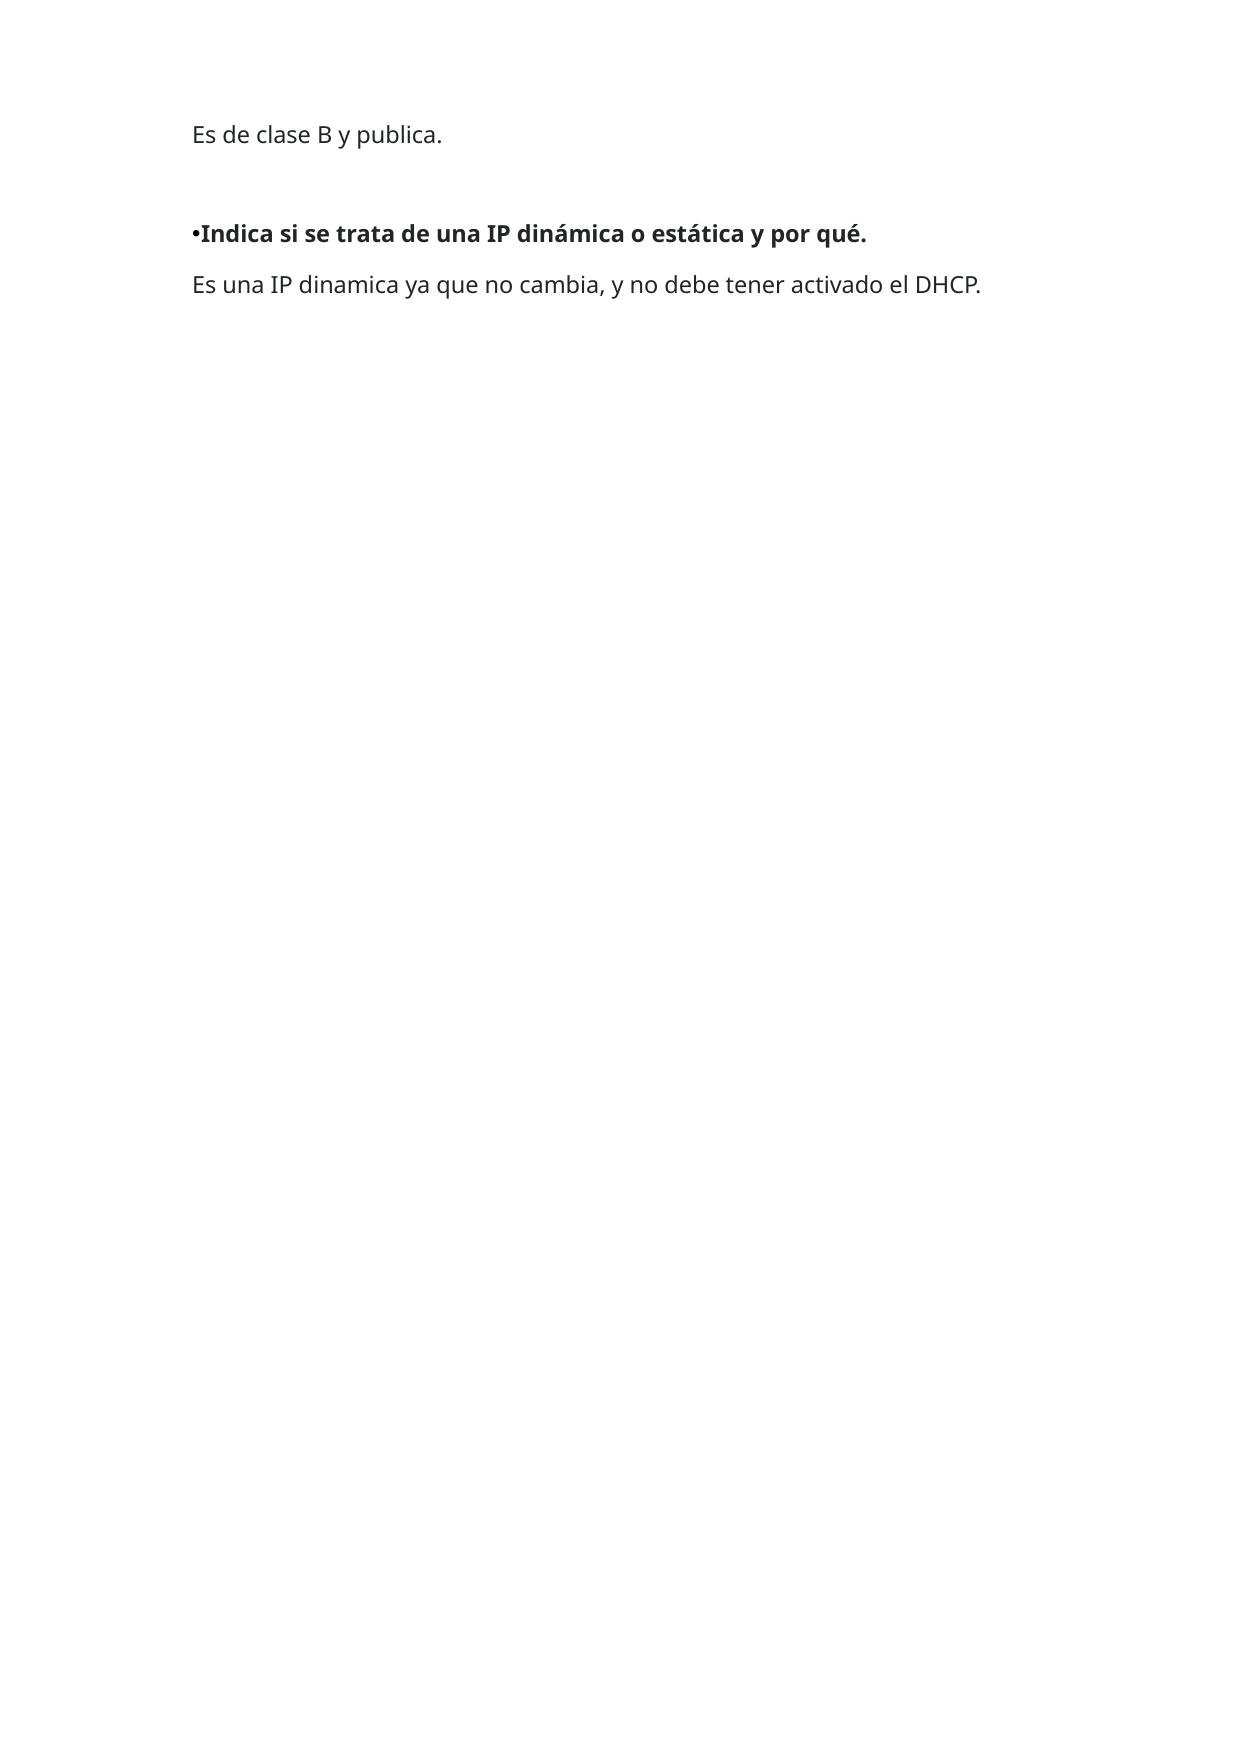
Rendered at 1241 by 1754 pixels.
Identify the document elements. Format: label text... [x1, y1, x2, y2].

list Es una IP dinamica ya que no cambia, y no debe tener activado el DHCP. [118, 268, 1122, 300]
list Es de clase B y publica. [118, 118, 1122, 150]
list Indica si se trata de una IP dinámica o estática y por qué. [118, 217, 1122, 249]
